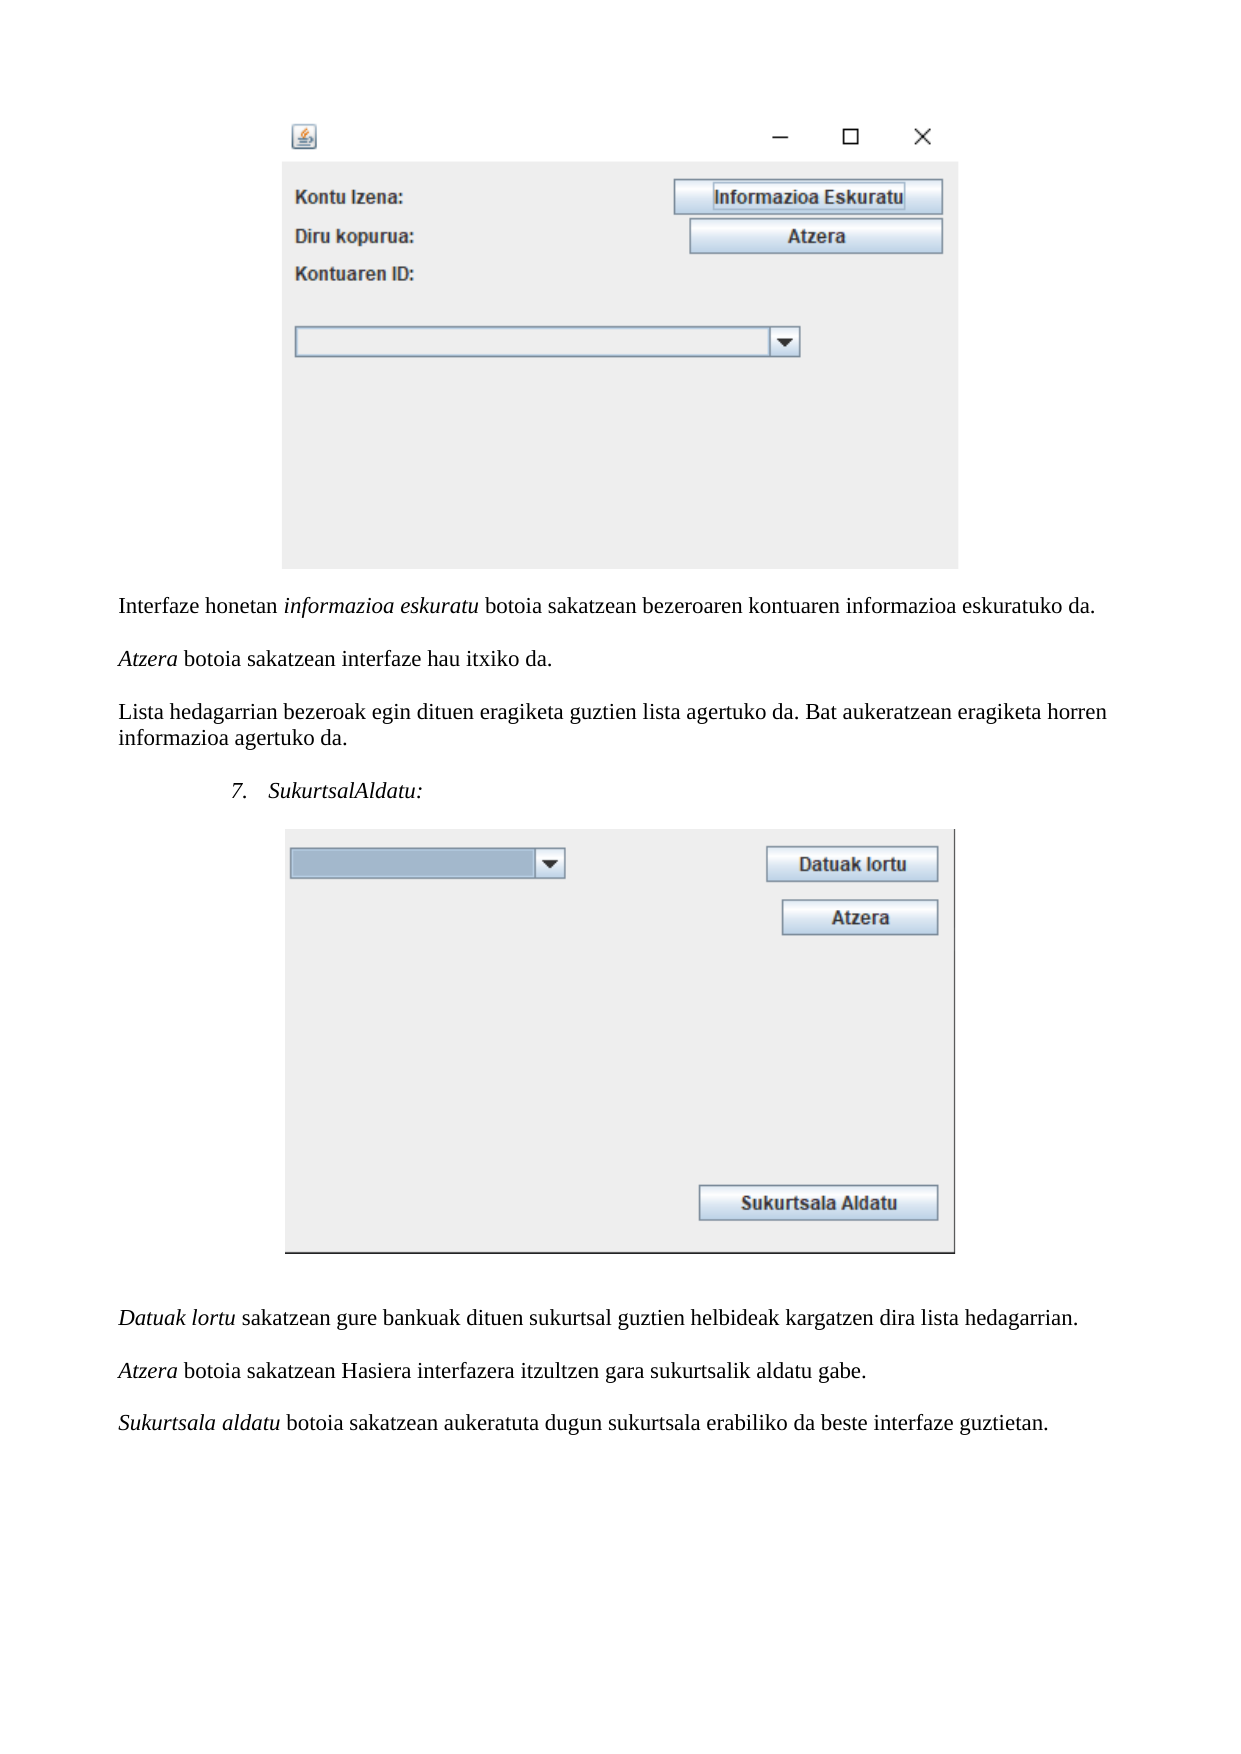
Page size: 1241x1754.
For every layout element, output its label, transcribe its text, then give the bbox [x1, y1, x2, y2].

picture [285, 829, 956, 1254]
text Datuak lortu sakatzean gure bankuak dituen sukurtsal guztien helbideak kargatzen dira lista hedagarrian. [118, 1304, 1122, 1330]
list SukurtsalAldatu: [231, 777, 1122, 803]
text Atzera botoia sakatzean Hasiera interfazera itzultzen gara sukurtsalik aldatu gabe. [118, 1357, 1122, 1383]
text Interfaze honetan informazioa eskuratu botoia sakatzean bezeroaren kontuaren informazioa eskuratuko da. [118, 592, 1122, 619]
picture [281, 118, 959, 569]
text Atzera botoia sakatzean interfaze hau itxiko da. [118, 645, 1122, 672]
text Sukurtsala aldatu botoia sakatzean aukeratuta dugun sukurtsala erabiliko da beste interfaze guztietan. [118, 1409, 1122, 1436]
text Lista hedagarrian bezeroak egin dituen eragiketa guztien lista agertuko da. Bat aukeratzean eragiketa horren informazioa agertuko da. [118, 698, 1122, 751]
